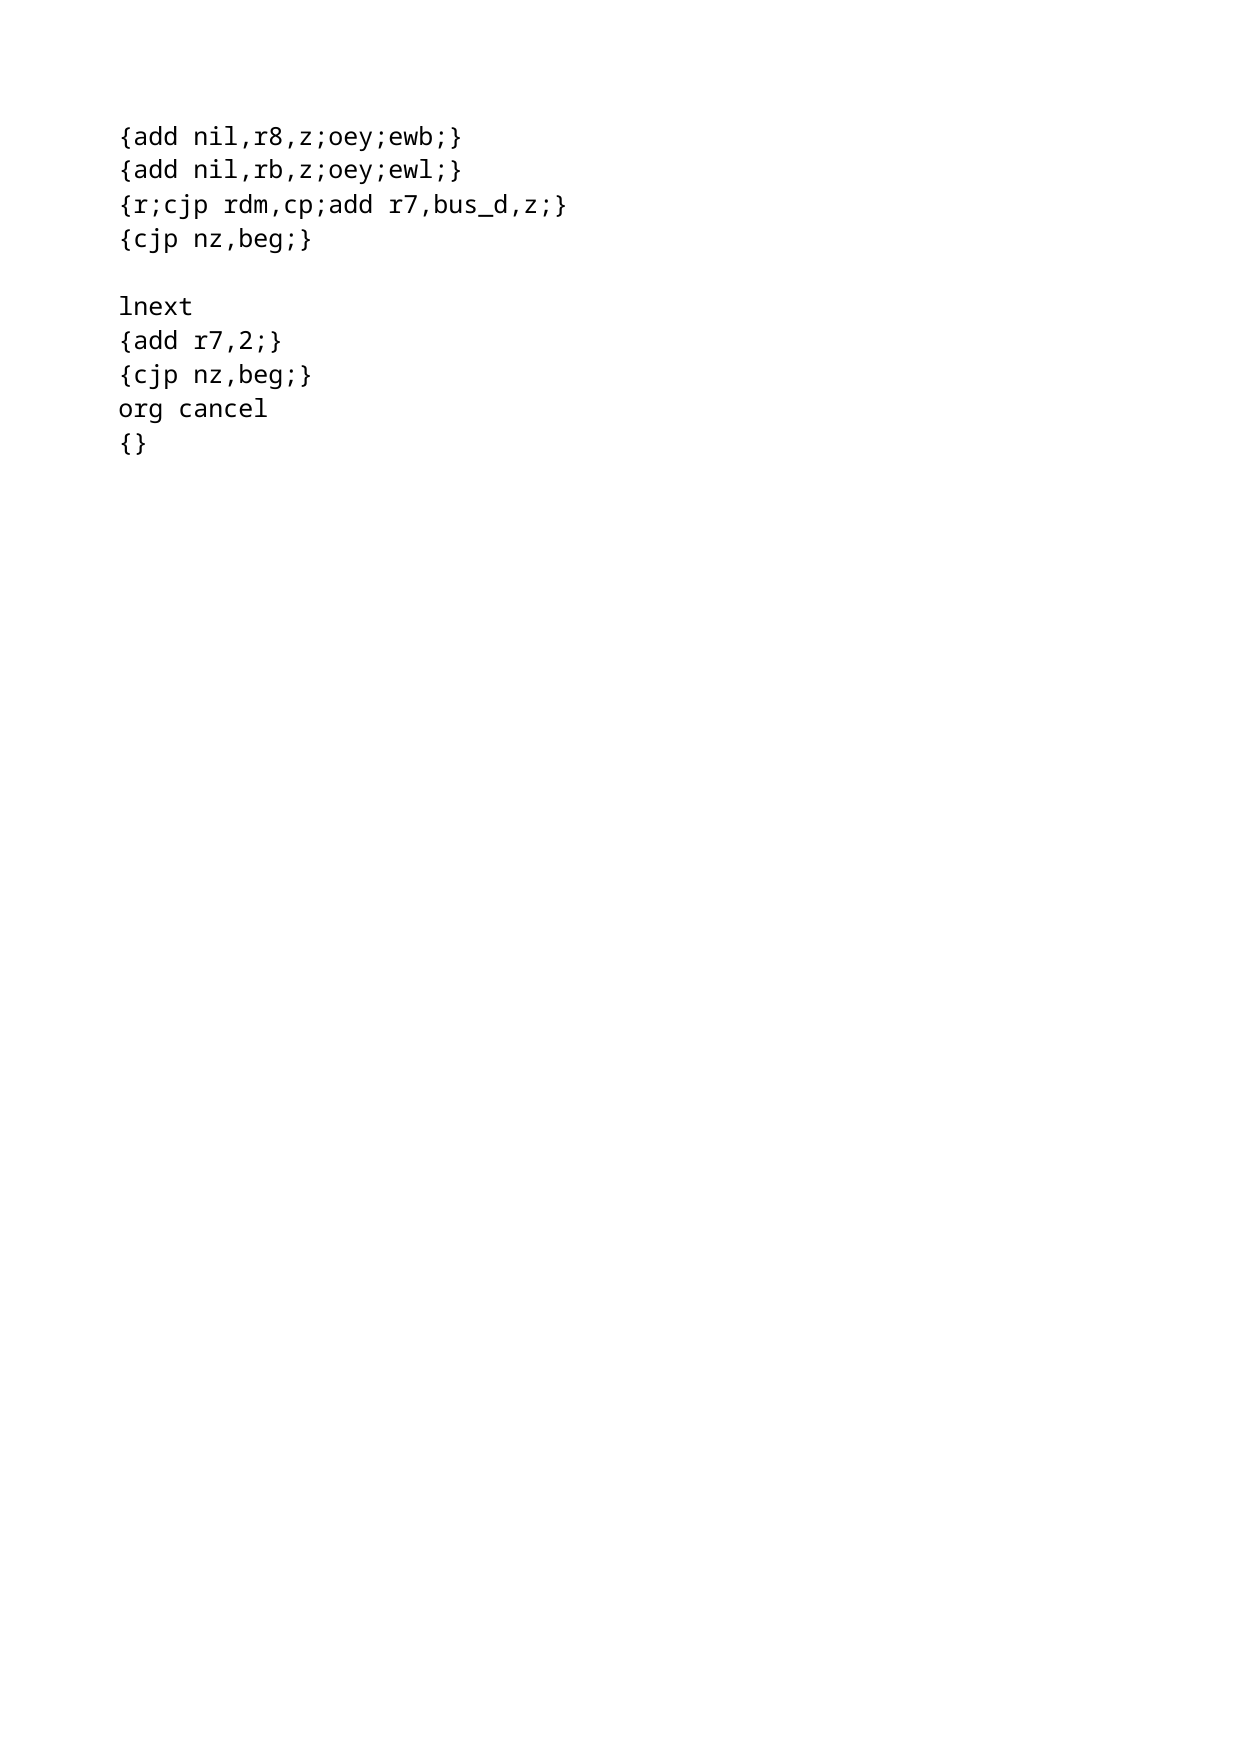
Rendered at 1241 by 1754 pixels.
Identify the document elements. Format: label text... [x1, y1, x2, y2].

text {add r7,2;} [118, 322, 1122, 357]
text {} [118, 425, 1122, 459]
text {add nil,rb,z;oey;ewl;} [118, 152, 1122, 186]
text {r;cjp rdm,cp;add r7,bus_d,z;} [118, 186, 1122, 220]
text lnext [118, 288, 1122, 322]
text {add nil,r8,z;oey;ewb;} [118, 118, 1122, 152]
text {cjp nz,beg;} [118, 357, 1122, 391]
text org cancel [118, 391, 1122, 425]
text {cjp nz,beg;} [118, 220, 1122, 254]
